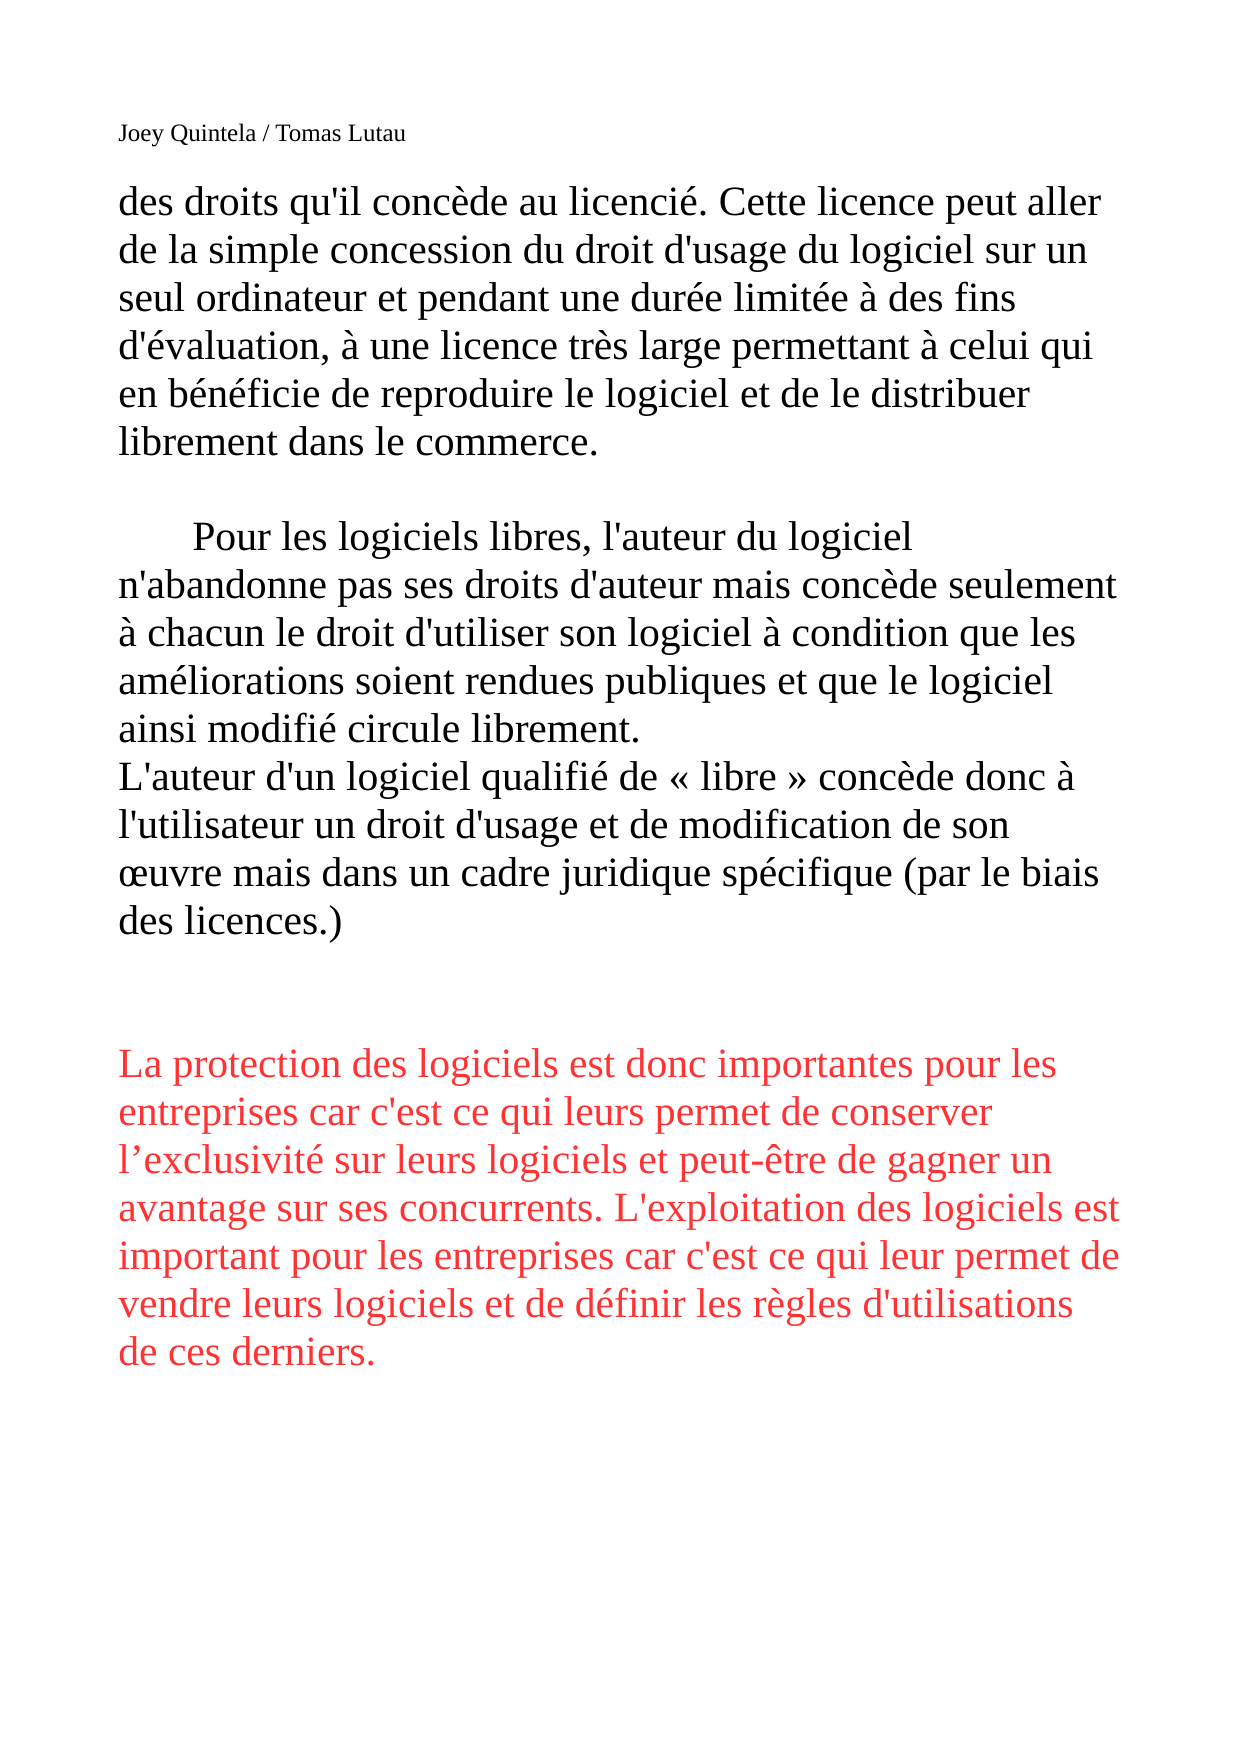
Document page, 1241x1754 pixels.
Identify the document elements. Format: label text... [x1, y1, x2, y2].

text L'auteur d'un logiciel qualifié de « libre » concède donc à l'utilisateur un droit d'usage et de modification de son œuvre mais dans un cadre juridique spécifique (par le biais des licences.) [118, 751, 1122, 943]
text des droits qu'il concède au licencié. Cette licence peut aller de la simple concession du droit d'usage du logiciel sur un seul ordinateur et pendant une durée limitée à des fins d'évaluation, à une licence très large permettant à celui qui en bénéficie de reproduire le logiciel et de le distribuer librement dans le commerce. [118, 176, 1122, 464]
text Pour les logiciels libres, l'auteur du logiciel n'abandonne pas ses droits d'auteur mais concède seulement à chacun le droit d'utiliser son logiciel à condition que les améliorations soient rendues publiques et que le logiciel ainsi modifié circule librement. [118, 512, 1122, 751]
text La protection des logiciels est donc importantes pour les entreprises car c'est ce qui leurs permet de conserver l’exclusivité sur leurs logiciels et peut-être de gagner un avantage sur ses concurrents. L'exploitation des logiciels est important pour les entreprises car c'est ce qui leur permet de vendre leurs logiciels et de définir les règles d'utilisations de ces derniers. [118, 1039, 1122, 1374]
